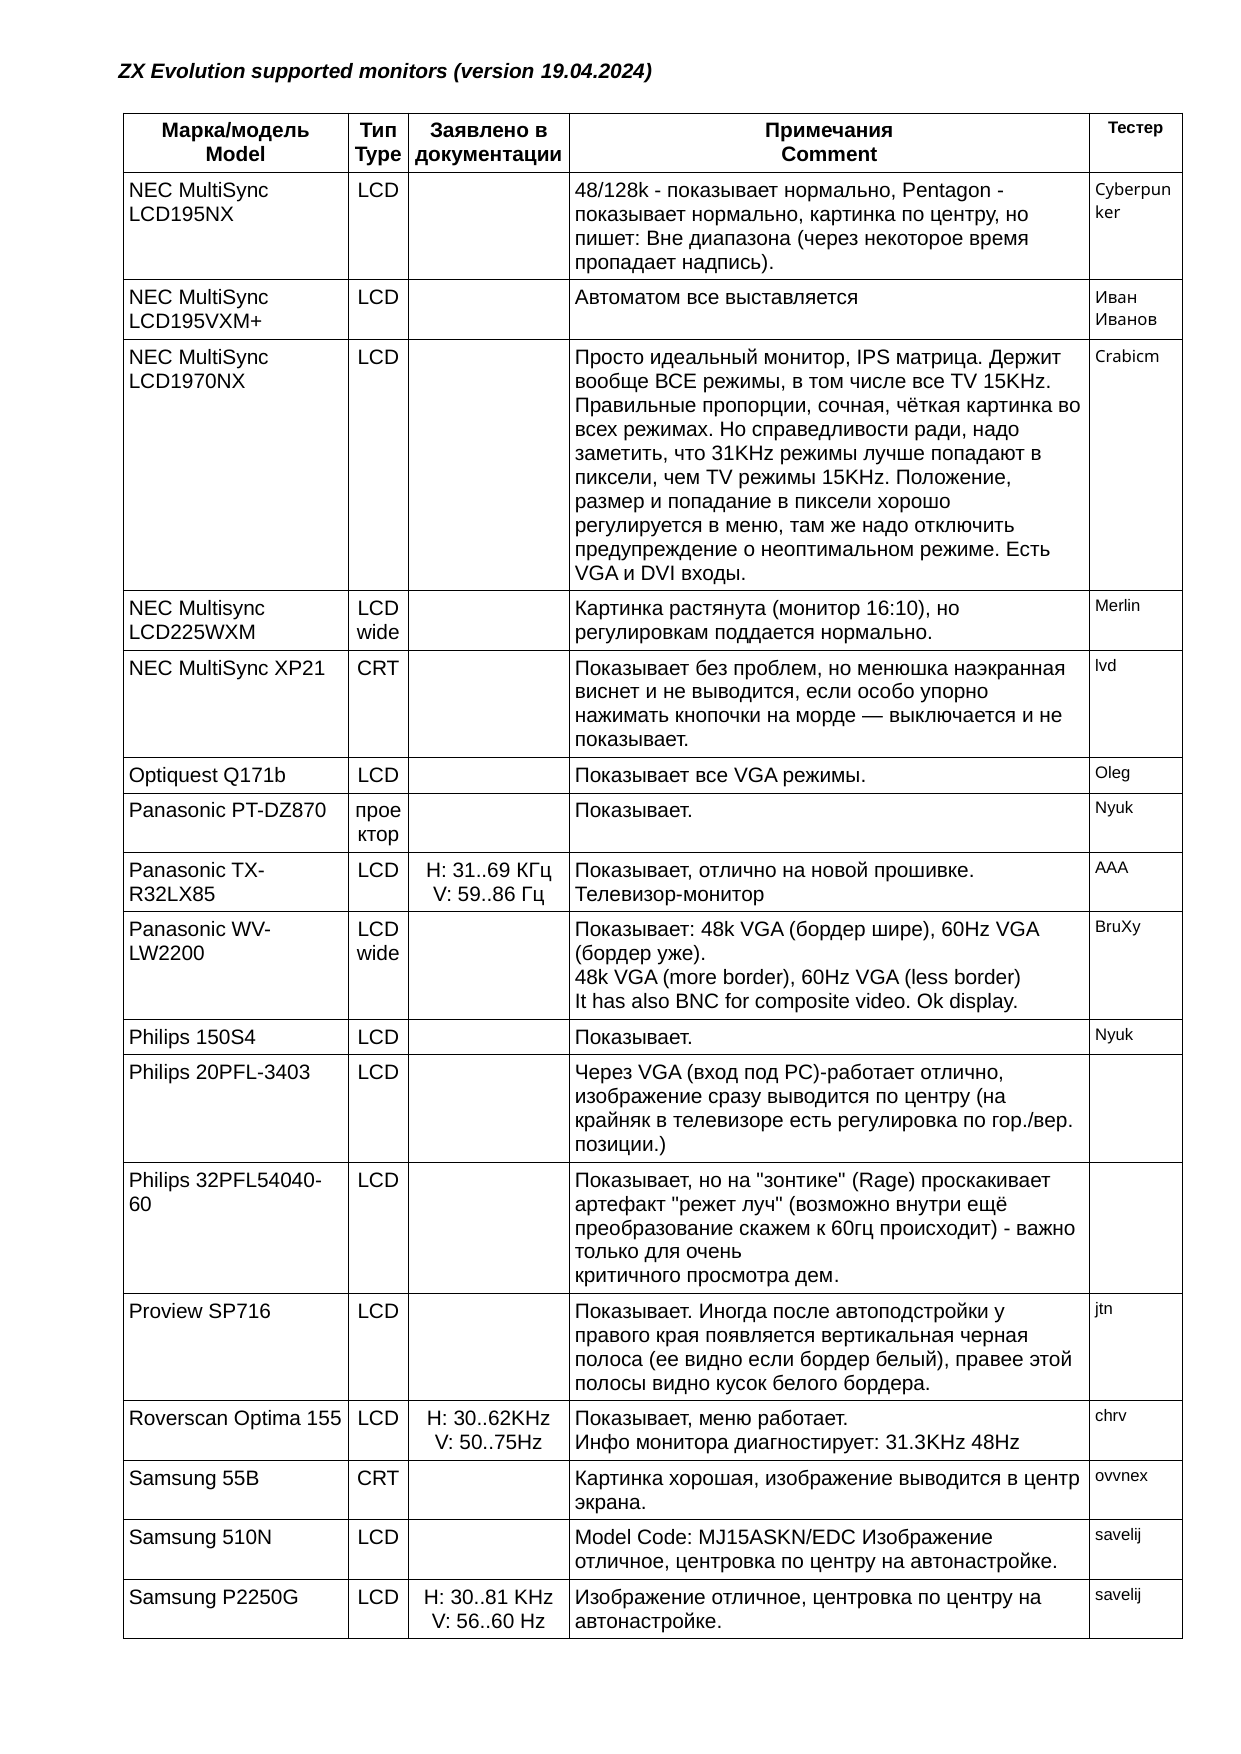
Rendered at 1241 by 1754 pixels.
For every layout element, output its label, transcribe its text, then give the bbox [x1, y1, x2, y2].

table_cell jtn [1090, 1294, 1182, 1400]
table_cell CRT [349, 651, 408, 757]
table_cell Показывает все VGA режимы. [570, 758, 1089, 792]
table_cell проектор [349, 794, 408, 852]
table_cell Показывает без проблем, но менюшка наэкранная виснет и не выводится, если особо упорно нажимать кнопочки на морде — выключается и не показывает. [570, 651, 1089, 757]
table_cell CRT [349, 1461, 408, 1519]
table_cell Merlin [1090, 591, 1182, 649]
table_cell Philips 150S4 [124, 1020, 348, 1054]
table_cell [409, 1520, 569, 1579]
table_cell LCD [349, 340, 408, 590]
table_cell Изображение отличное, центровка по центру на автонастройке. [570, 1580, 1089, 1638]
table_cell LCD [349, 1055, 408, 1162]
table_cell Cyberpunker [1090, 173, 1182, 279]
table_cell BruXy [1090, 912, 1182, 1019]
table_cell Показывает, отлично на новой прошивке. Телевизор-монитор [570, 853, 1089, 911]
table_cell H: 31..69 КГц V: 59..86 Гц [409, 853, 569, 911]
table_cell [409, 1163, 569, 1293]
table_cell Через VGA (вход под PC)-работает отлично, изображение сразу выводится по центру (на крайняк в телевизоре есть регулировка по гор./вер. позиции.) [570, 1055, 1089, 1162]
table_cell Показывает, но на "зонтике" (Rage) проскакивает артефакт "режет луч" (возможно внутри ещё преобразование скажем к 60гц происходит) - важно только для очень критичного просмотра дем. [570, 1163, 1089, 1293]
table_cell LCD [349, 173, 408, 279]
table_cell [1090, 1163, 1182, 1293]
table_header Тестер [1090, 114, 1182, 172]
table_cell Nyuk [1090, 794, 1182, 852]
table_cell Panasonic TX-R32LX85 [124, 853, 348, 911]
table_cell Просто идеальный монитор, IPS матрица. Держит вообще ВСЕ режимы, в том числе все TV 15KHz. Правильные пропорции, сочная, чёткая картинка во всех режимах. Но справедливости ради, надо заметить, что 31KHz режимы лучше попадают в пиксели, чем TV режимы 15KHz. Положение, размер и попадание в пиксели хорошо регулируется в меню, там же надо отключить предупреждение о неоптимальном режиме. Есть VGA и DVI входы. [570, 340, 1089, 590]
table_cell Картинка растянута (монитор 16:10), но регулировкам поддается нормально. [570, 591, 1089, 649]
table_cell Panasonic PT-DZ870 [124, 794, 348, 852]
table_cell Panasonic WV-LW2200 [124, 912, 348, 1019]
table_cell Samsung 510N [124, 1520, 348, 1579]
table_cell Philips 20PFL-3403 [124, 1055, 348, 1162]
table_cell ovvnex [1090, 1461, 1182, 1519]
table_cell Показывает. Иногда после автоподстройки у правого края появляется вертикальная черная полоса (ее видно если бордер белый), правее этой полосы видно кусок белого бордера. [570, 1294, 1089, 1400]
table_cell LCD [349, 1580, 408, 1638]
table_cell [1090, 1055, 1182, 1162]
table_header Заявлено в документации [409, 114, 569, 172]
table_cell Roverscan Optima 155 [124, 1401, 348, 1460]
table_cell [409, 651, 569, 757]
table_cell savelij [1090, 1580, 1182, 1638]
table_cell Proview SP716 [124, 1294, 348, 1400]
table_cell chrv [1090, 1401, 1182, 1460]
table_cell Показывает. [570, 794, 1089, 852]
table_cell LCD [349, 1520, 408, 1579]
table_cell NEC MultiSync LCD195VXM+ [124, 280, 348, 339]
table_cell [409, 173, 569, 279]
table_cell LCD [349, 853, 408, 911]
table_cell Картинка хорошая, изображение выводится в центр экрана. [570, 1461, 1089, 1519]
table_cell Samsung P2250G [124, 1580, 348, 1638]
table_cell Nyuk [1090, 1020, 1182, 1054]
table_cell AAA [1090, 853, 1182, 911]
table_header Марка/модель Model [124, 114, 348, 172]
table_cell H: 30..62KHz V: 50..75Hz [409, 1401, 569, 1460]
table_cell [409, 1020, 569, 1054]
table_cell Автоматом все выставляется [570, 280, 1089, 339]
table_cell NEC MultiSync LCD195NX [124, 173, 348, 279]
table_cell [409, 340, 569, 590]
table_header Примечания Comment [570, 114, 1089, 172]
table_cell [409, 280, 569, 339]
table_cell [409, 794, 569, 852]
table_cell Показывает. [570, 1020, 1089, 1054]
table_cell 48/128k - показывает нормально, Pentagon - показывает нормально, картинка по центру, но пишет: Вне диапазона (через некоторое время пропадает надпись). [570, 173, 1089, 279]
table_cell Model Code: MJ15ASKN/EDC Изображение отличное, центровка по центру на автонастройке. [570, 1520, 1089, 1579]
table_cell H: 30..81 KHz V: 56..60 Hz [409, 1580, 569, 1638]
table_cell LCD [349, 758, 408, 792]
table_cell Samsung 55B [124, 1461, 348, 1519]
table_cell Optiquest Q171b [124, 758, 348, 792]
table_cell [409, 1461, 569, 1519]
table_cell [409, 758, 569, 792]
table_cell LCD [349, 1020, 408, 1054]
table_cell Показывает: 48k VGA (бордер шире), 60Hz VGA (бордер уже). 48k VGA (more border), 60Hz VGA (less border) It has also BNC for composite video. Ok display. [570, 912, 1089, 1019]
table_cell [409, 1055, 569, 1162]
table_cell LCD [349, 280, 408, 339]
table_cell LCD wide [349, 591, 408, 649]
table_cell LCD wide [349, 912, 408, 1019]
table_cell LCD [349, 1401, 408, 1460]
table_cell savelij [1090, 1520, 1182, 1579]
table_cell LCD [349, 1294, 408, 1400]
table_cell [409, 912, 569, 1019]
table_cell LCD [349, 1163, 408, 1293]
table_cell Crabicm [1090, 340, 1182, 590]
table_cell NEC MultiSync XP21 [124, 651, 348, 757]
table_cell Philips 32PFL54040-60 [124, 1163, 348, 1293]
table_cell Показывает, меню работает. Инфо монитора диагностирует: 31.3KHz 48Hz [570, 1401, 1089, 1460]
table_cell Иван Иванов [1090, 280, 1182, 339]
table_cell Oleg [1090, 758, 1182, 792]
table_cell [409, 1294, 569, 1400]
table_cell NEC MultiSync LCD1970NX [124, 340, 348, 590]
table_header Тип Type [349, 114, 408, 172]
table_cell [409, 591, 569, 649]
table_cell NEC Multisync LCD225WXM [124, 591, 348, 649]
table_cell lvd [1090, 651, 1182, 757]
